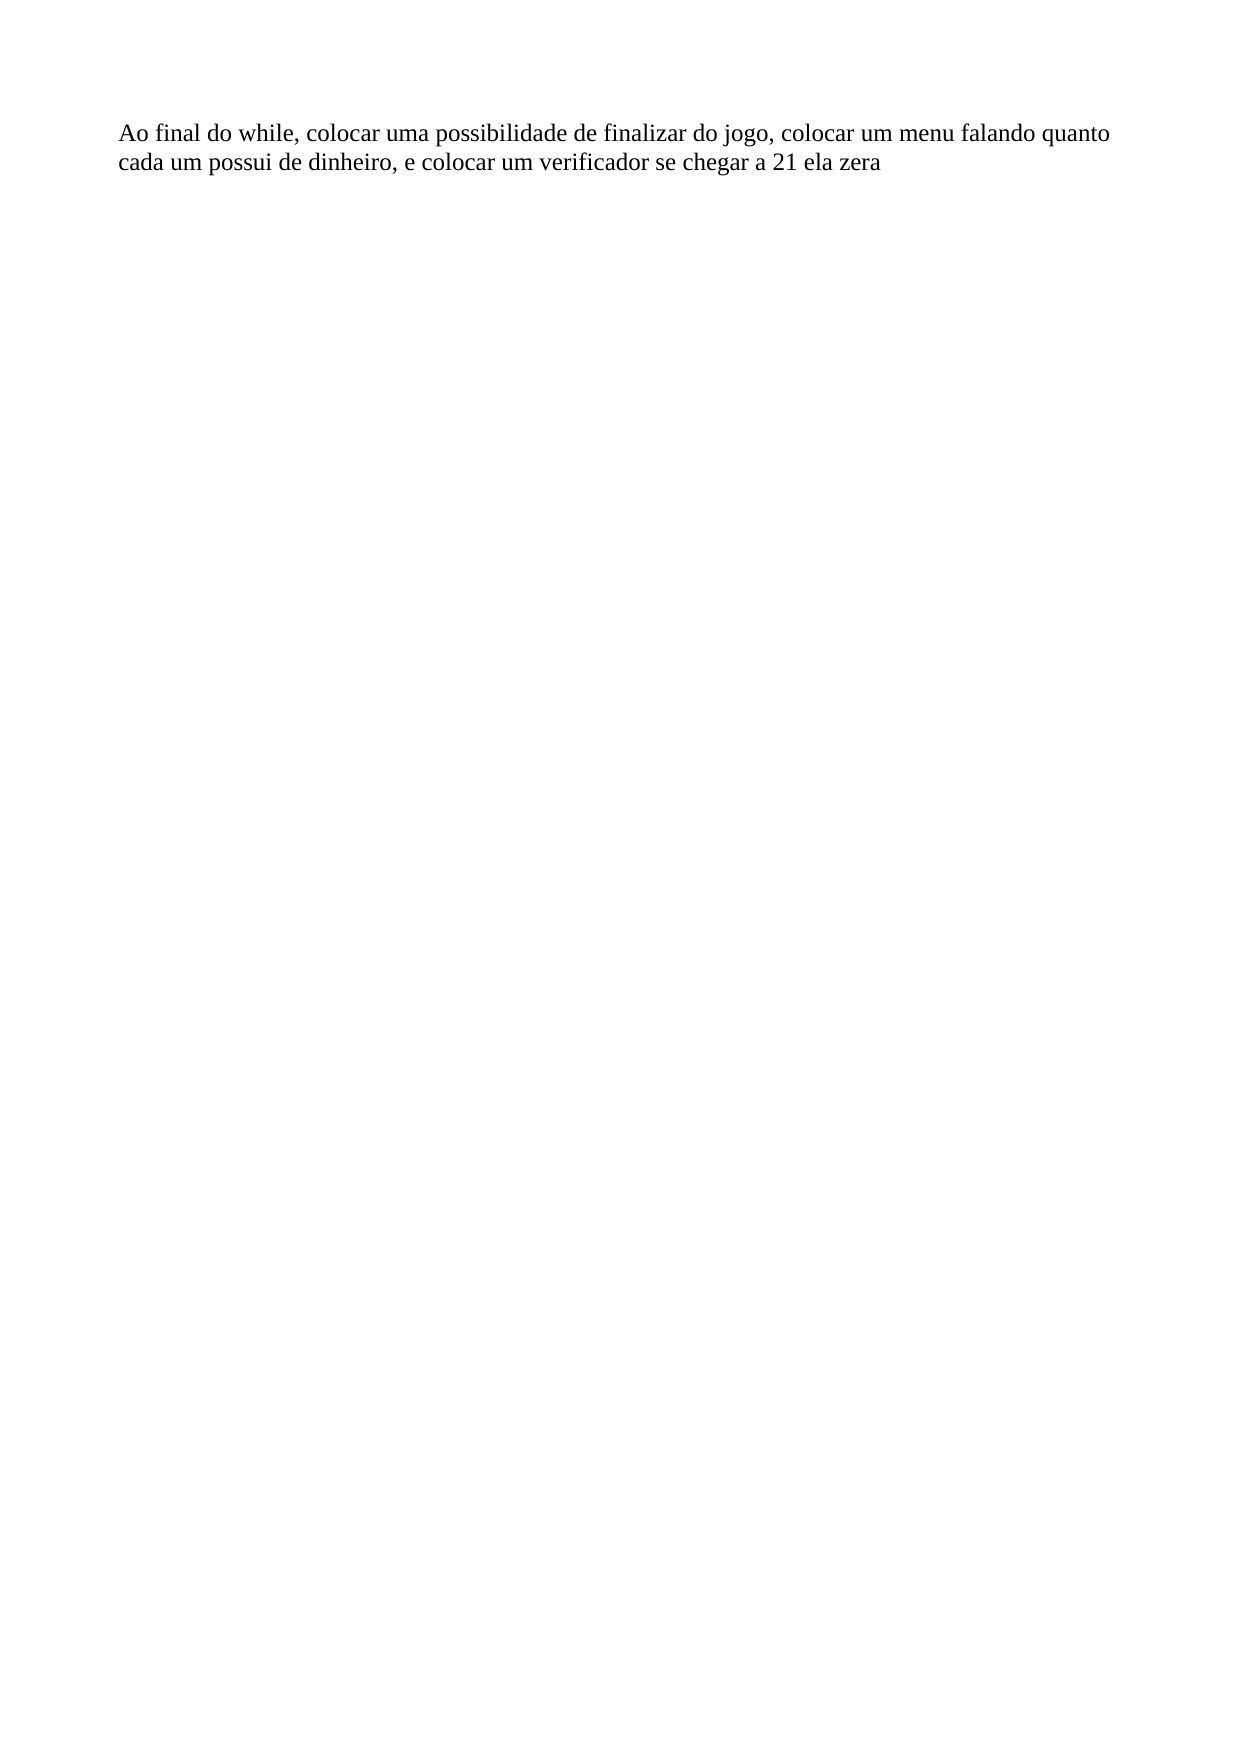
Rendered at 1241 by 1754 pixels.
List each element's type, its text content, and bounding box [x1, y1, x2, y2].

text Ao final do while, colocar uma possibilidade de finalizar do jogo, colocar um menu falando quanto cada um possui de dinheiro, e colocar um verificador se chegar a 21 ela zera [118, 118, 1122, 176]
